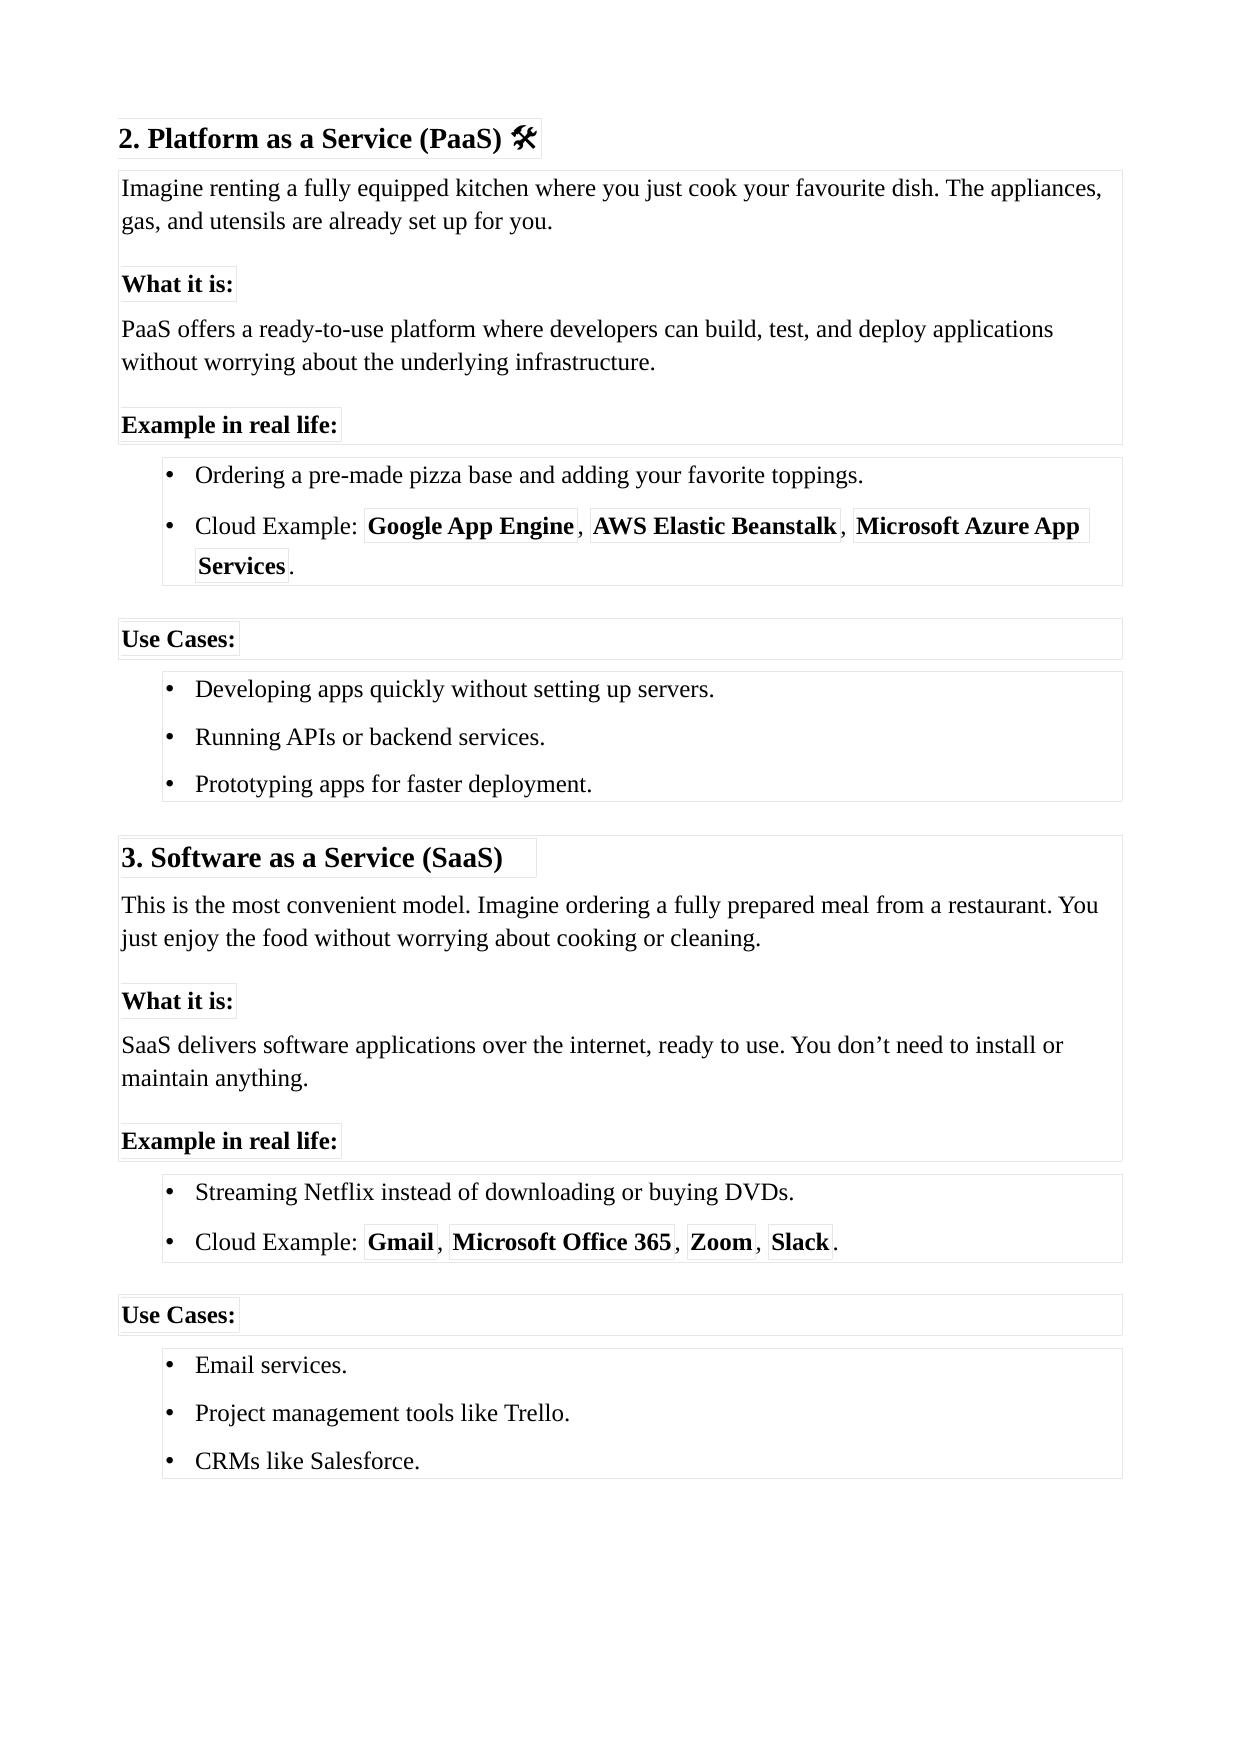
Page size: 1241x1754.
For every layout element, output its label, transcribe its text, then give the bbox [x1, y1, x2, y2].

text Imagine renting a fully equipped kitchen where you just cook your favourite dish. The appliances, gas, and utensils are already set up for you. [119, 171, 1122, 235]
list Ordering a pre-made pizza base and adding your favorite toppings. [163, 458, 1122, 489]
subtitle Example in real life: [119, 404, 1122, 444]
list Developing apps quickly without setting up servers. [163, 672, 1122, 703]
list CRMs like Salesforce. [163, 1443, 1122, 1478]
subtitle Use Cases: [119, 1295, 1122, 1335]
list Cloud Example: Google App Engine, AWS Elastic Beanstalk, Microsoft Azure App Services. [163, 505, 1122, 585]
text PaaS offers a ready-to-use platform where developers can build, test, and deploy applications without worrying about the underlying infrastructure. [119, 311, 1122, 375]
list Email services. [163, 1349, 1122, 1379]
text SaaS delivers software applications over the internet, ready to use. You don’t need to install or maintain anything. [119, 1027, 1122, 1092]
subtitle What it is: [119, 263, 1122, 301]
subtitle 3. Software as a Service (SaaS) 🌐 [119, 836, 1122, 877]
list Cloud Example: Gmail, Microsoft Office 365, Zoom, Slack. [163, 1221, 1122, 1262]
list Prototyping apps for faster deployment. [163, 766, 1122, 801]
subtitle Example in real life: [119, 1120, 1122, 1161]
list Streaming Netflix instead of downloading or buying DVDs. [163, 1175, 1122, 1205]
list Running APIs or backend services. [163, 719, 1122, 751]
subtitle What it is: [119, 980, 1122, 1018]
text This is the most convenient model. Imagine ordering a fully prepared meal from a restaurant. You just enjoy the food without worrying about cooking or cleaning. [119, 887, 1122, 951]
subtitle 2. Platform as a Service (PaaS) 🛠️ [118, 119, 541, 158]
list Project management tools like Trello. [163, 1395, 1122, 1427]
subtitle Use Cases: [119, 619, 1122, 659]
subtitle 2. Platform as a Service (PaaS) 🛠️ [542, 118, 1122, 158]
